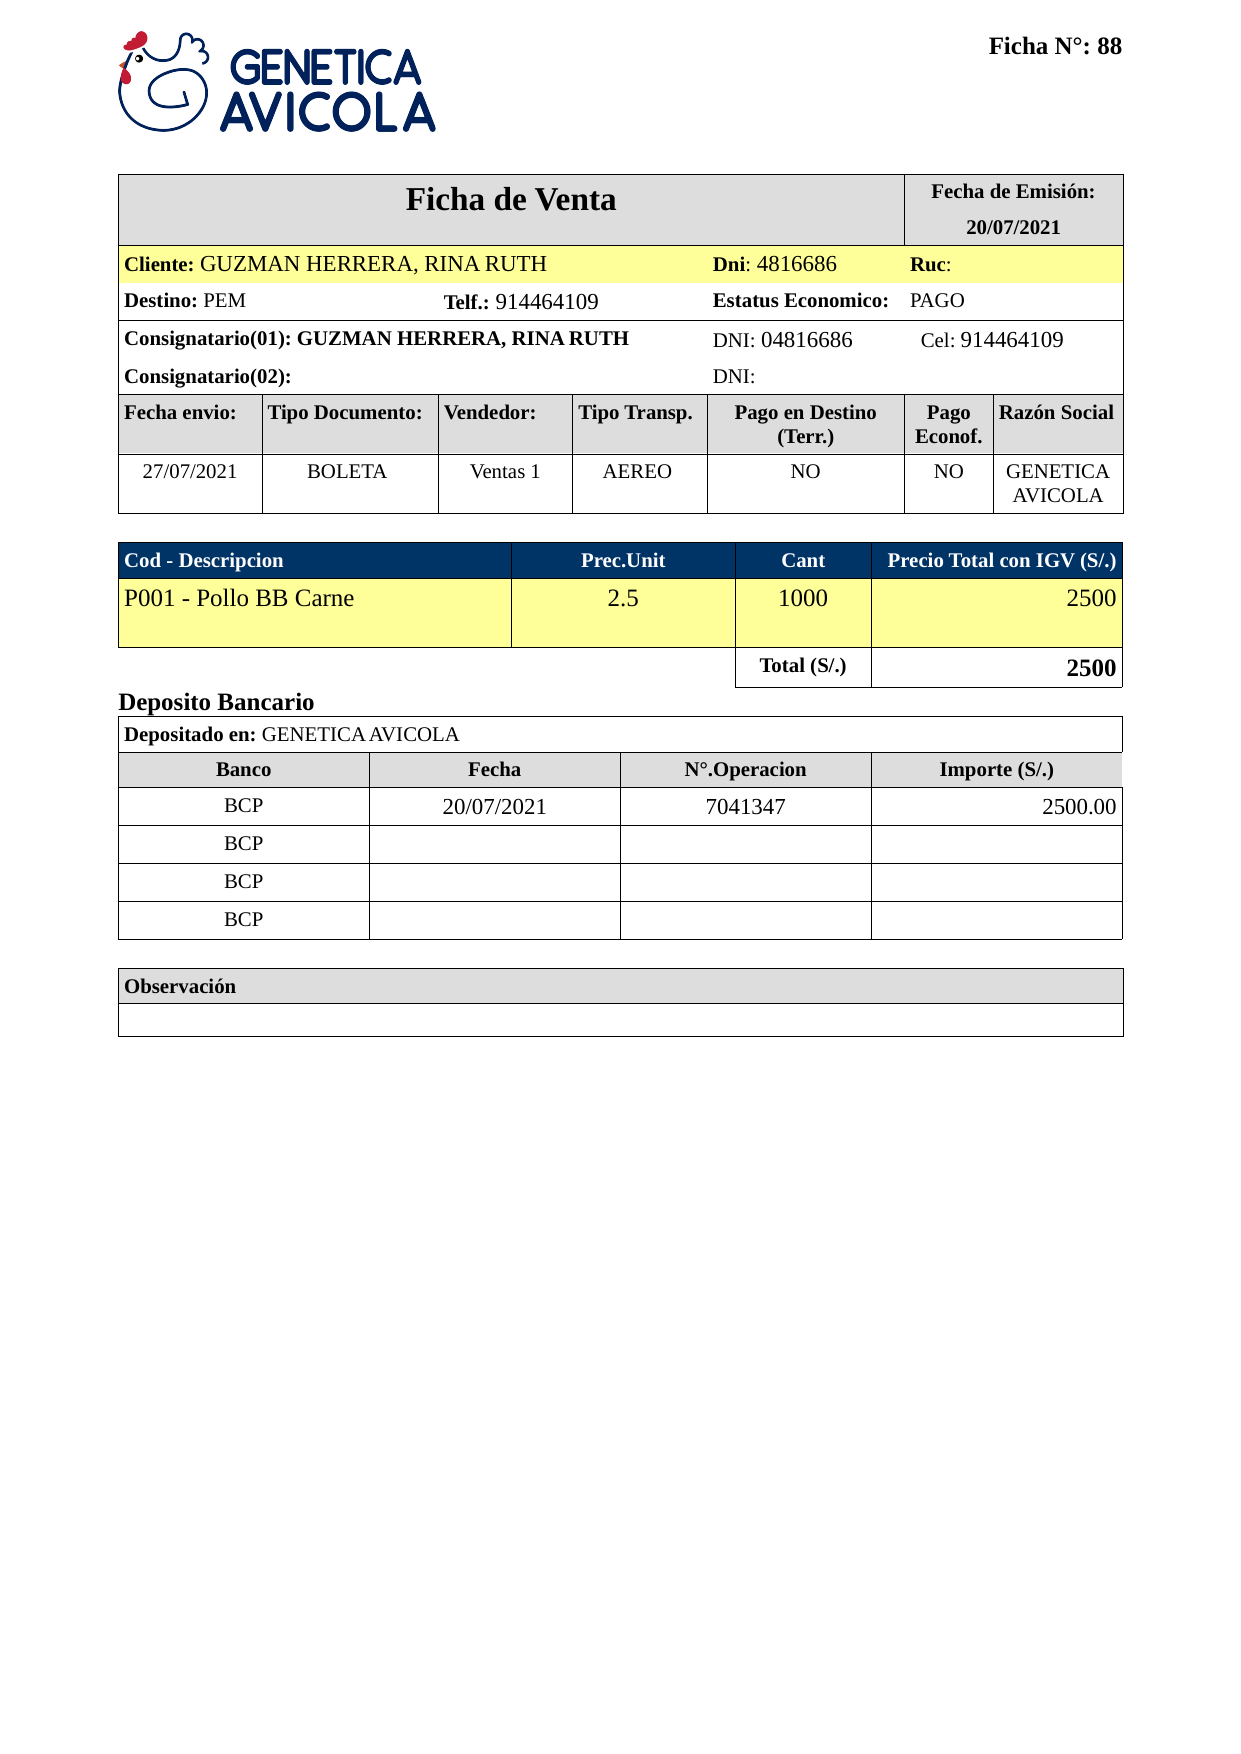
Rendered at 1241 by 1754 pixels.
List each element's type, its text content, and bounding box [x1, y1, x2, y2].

table_cell Vendedor: [439, 395, 572, 453]
table_cell [370, 902, 620, 939]
table_cell Estatus Economico: [707, 283, 904, 320]
table_cell DNI: 04816686 [707, 321, 915, 358]
table_header Ficha de Venta [119, 175, 904, 245]
table_cell DNI: [707, 358, 1123, 394]
table_cell NO [905, 455, 993, 513]
table_cell [872, 826, 1122, 863]
table_cell Total (S/.) [736, 648, 871, 687]
table_cell Dni: 4816686 [707, 246, 904, 283]
table_header Fecha de Emisión: [905, 175, 1123, 209]
table_cell Tipo Documento: [263, 395, 438, 453]
table_cell Cel: 914464109 [915, 321, 1123, 358]
picture [118, 31, 436, 132]
table_cell BCP [119, 788, 369, 825]
table_cell 2500 [872, 648, 1122, 687]
table_header Cod - Descripcion [119, 543, 511, 578]
table_cell GENETICA AVICOLA [994, 455, 1123, 513]
table_cell BCP [119, 902, 369, 939]
table_cell BCP [119, 826, 369, 863]
table_cell Tipo Transp. [573, 395, 707, 453]
table_cell [621, 864, 871, 901]
table_cell [511, 648, 735, 687]
table_cell 27/07/2021 [119, 455, 262, 513]
table_cell [621, 902, 871, 939]
table_header Cant [736, 543, 871, 578]
table_cell 20/07/2021 [370, 788, 620, 825]
table_cell Banco [119, 753, 369, 787]
table_cell Ventas 1 [439, 455, 572, 513]
table_cell [872, 902, 1122, 939]
table_cell BOLETA [263, 455, 438, 513]
table_cell Ruc: [904, 246, 1123, 283]
table_cell N°.Operacion [621, 753, 871, 787]
table_cell Fecha envio: [119, 395, 262, 453]
table_cell Consignatario(01): GUZMAN HERRERA, RINA RUTH [119, 321, 707, 358]
table_cell 2.5 [512, 579, 735, 647]
table_cell AEREO [573, 455, 707, 513]
text Deposito Bancario [118, 687, 1122, 716]
table_cell P001 - Pollo BB Carne [119, 579, 511, 647]
table_cell NO [708, 455, 904, 513]
table_cell 2500.00 [872, 788, 1122, 825]
table_cell Destino: PEM [119, 283, 438, 320]
table_cell [621, 826, 871, 863]
table_cell Pago en Destino (Terr.) [708, 395, 904, 453]
table_header Depositado en: GENETICA AVICOLA [119, 717, 1122, 752]
table_cell Telf.: 914464109 [438, 283, 707, 320]
table_cell Cliente: GUZMAN HERRERA, RINA RUTH [119, 246, 707, 283]
table_header Precio Total con IGV (S/.) [872, 543, 1122, 578]
table_cell BCP [119, 864, 369, 901]
table_cell [872, 864, 1122, 901]
table_header Observación [119, 969, 1123, 1003]
table_cell 2500 [872, 579, 1122, 647]
table_cell [370, 864, 620, 901]
table_cell 20/07/2021 [905, 209, 1123, 245]
table_header Prec.Unit [512, 543, 735, 578]
table_cell Consignatario(02): [119, 358, 707, 394]
table_cell PAGO [904, 283, 1123, 320]
table_cell Fecha [370, 753, 620, 787]
table_cell Razón Social [994, 395, 1123, 453]
table_cell Pago Econof. [905, 395, 993, 453]
table_cell [119, 1004, 1123, 1036]
table_cell [370, 826, 620, 863]
table_cell 7041347 [621, 788, 871, 825]
table_cell 1000 [736, 579, 871, 647]
table_cell Importe (S/.) [872, 753, 1122, 787]
table_cell [118, 648, 511, 687]
